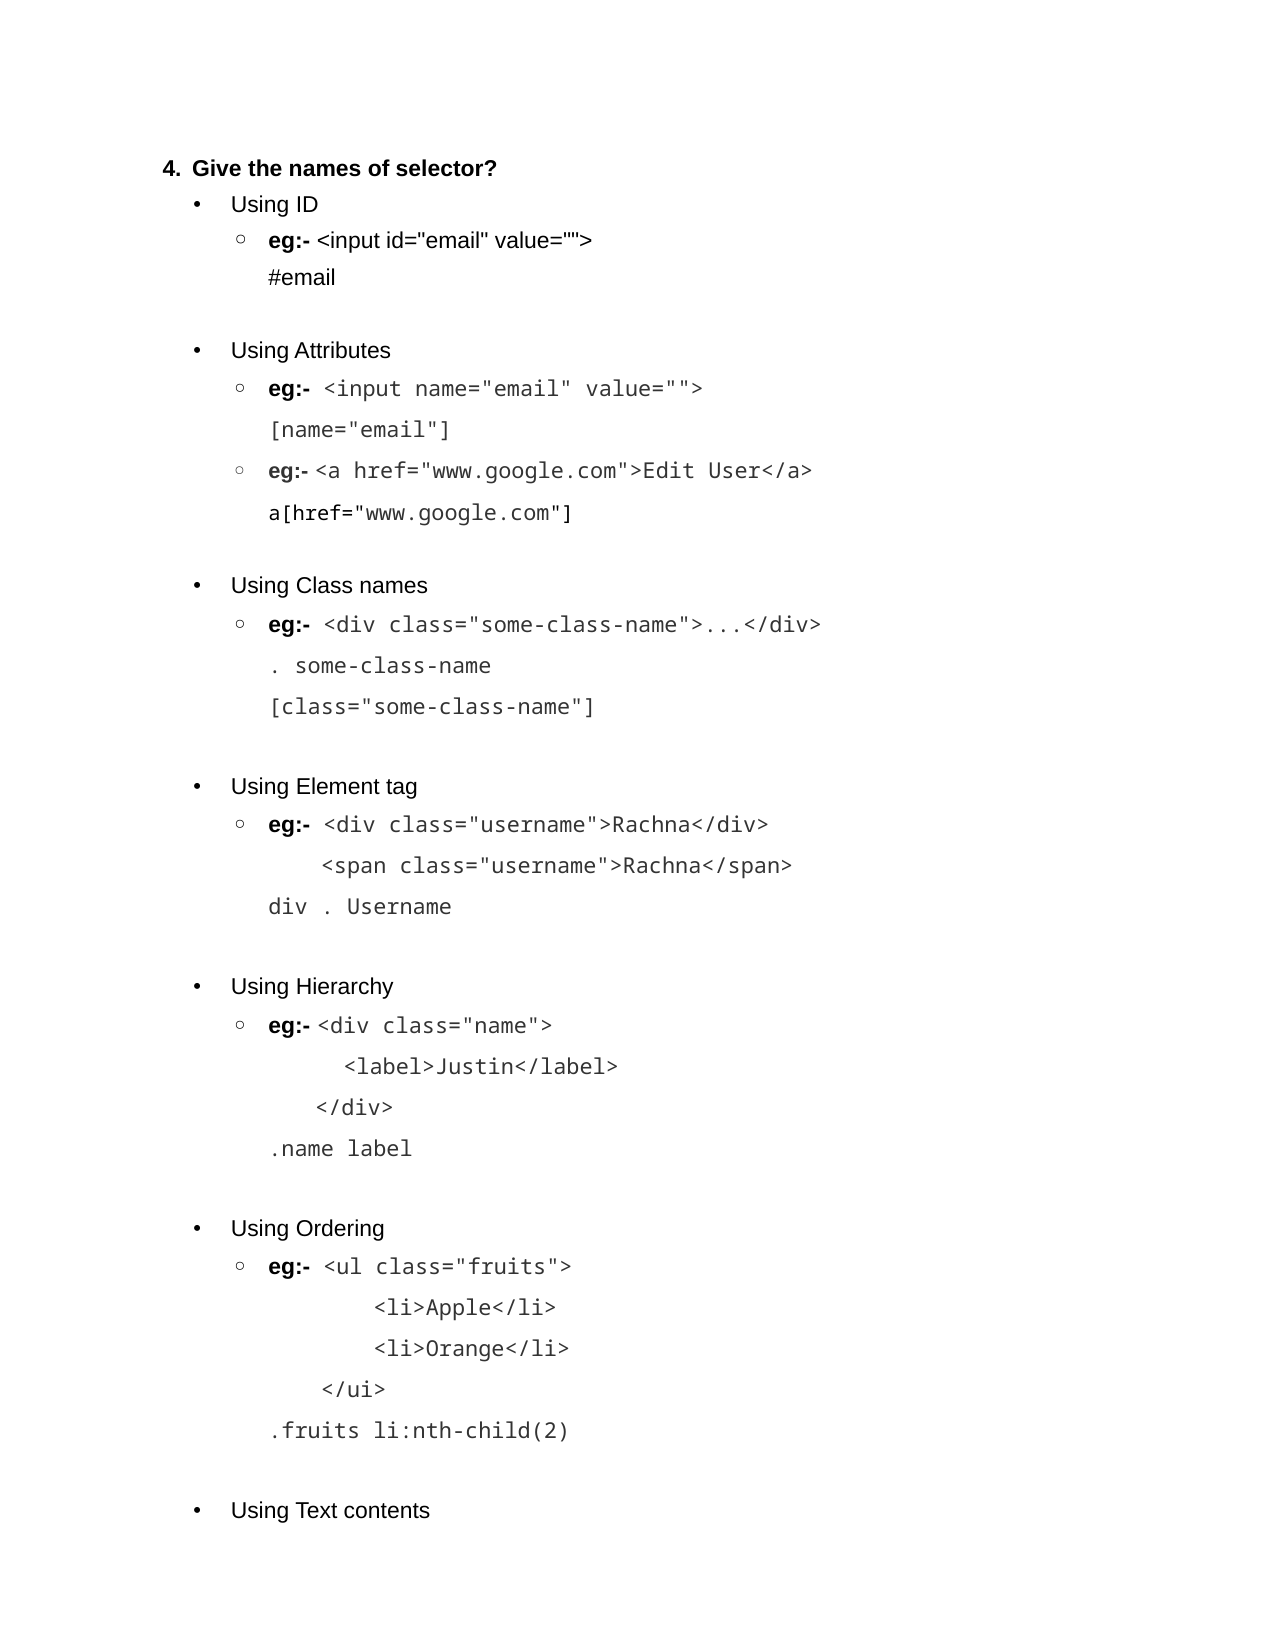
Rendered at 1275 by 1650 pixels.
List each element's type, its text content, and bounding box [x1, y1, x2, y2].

list <span class="username">Rachna</span> [231, 850, 1157, 880]
list Using Element tag [193, 773, 1157, 799]
list [class="some-class-name"] [231, 691, 1157, 720]
list a[href="www.google.com"] [231, 496, 1157, 526]
list Using ID [193, 191, 1157, 217]
list .name label [231, 1133, 1157, 1162]
list eg:- <a href="www.google.com">Edit User</a> [231, 455, 1157, 485]
list eg:- <div class="name"> [231, 1009, 1157, 1039]
list . some-class-name [231, 649, 1157, 679]
text </div> [118, 1092, 1157, 1121]
list eg:- <div class="some-class-name">...</div> [231, 608, 1157, 638]
list Using Hierarchy [193, 973, 1157, 999]
list eg:- <input name="email" value=""> [231, 373, 1157, 403]
list Using Ordering [193, 1215, 1157, 1241]
list <li>Apple</li> [231, 1292, 1157, 1322]
list eg:- <div class="username">Rachna</div> [231, 809, 1157, 839]
list Give the names of selector? [162, 154, 1157, 181]
list #email [231, 264, 1157, 291]
list <li>Orange</li> [231, 1333, 1157, 1363]
list Using Class names [193, 572, 1157, 598]
list Using Text contents [193, 1497, 1157, 1524]
list Using Attributes [193, 337, 1157, 363]
list [name="email"] [231, 414, 1157, 444]
list eg:- <input id="email" value=""> [231, 227, 1157, 254]
list div . Username [231, 891, 1157, 921]
list <label>Justin</label> [306, 1051, 1157, 1080]
list eg:- <ul class="fruits"> [231, 1251, 1157, 1281]
list </ui> [231, 1374, 1157, 1404]
list .fruits li:nth-child(2) [231, 1415, 1157, 1445]
